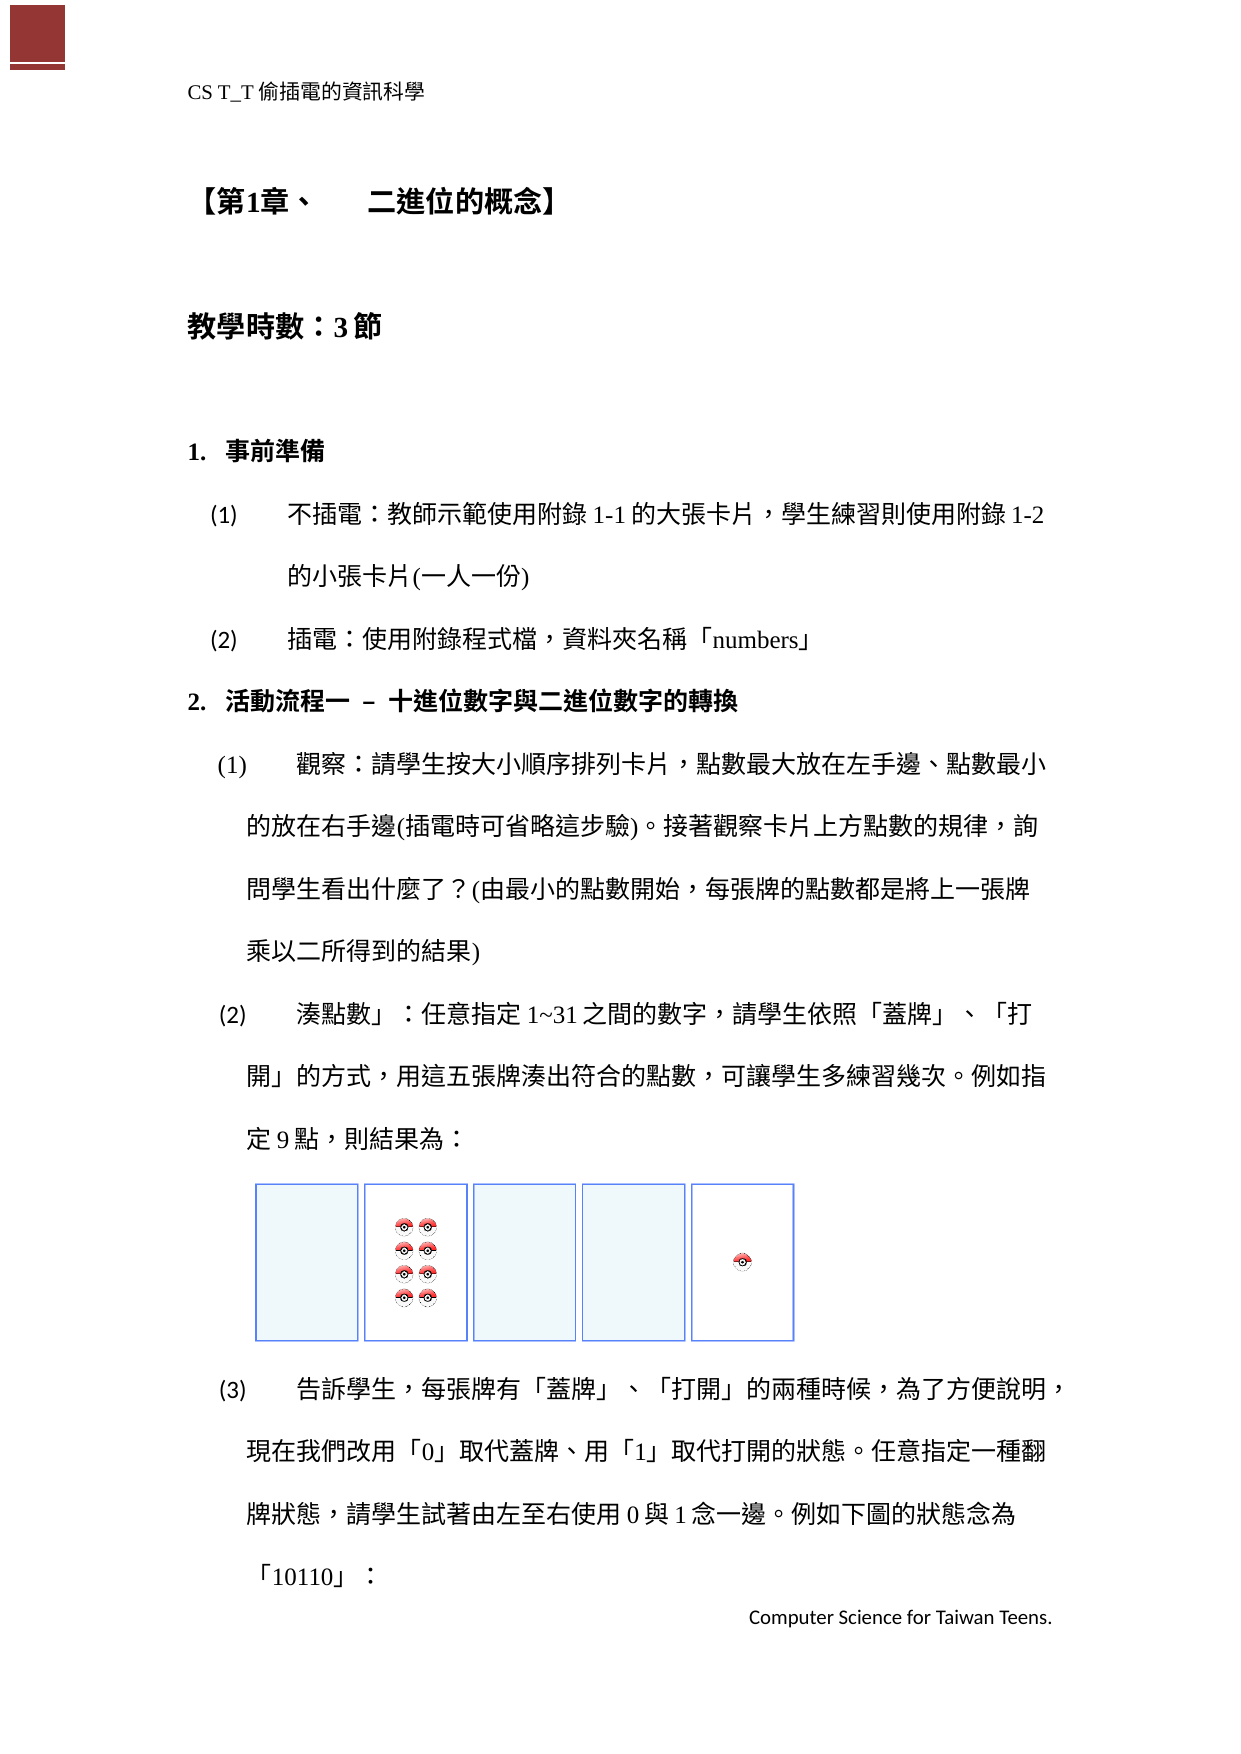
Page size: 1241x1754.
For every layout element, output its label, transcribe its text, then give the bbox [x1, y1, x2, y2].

list 二進位的概念】 [187, 158, 1053, 221]
list 觀察：請學生按大小順序排列卡片，點數最大放在左手邊、點數最小的放在右手邊(插電時可省略這步驗)。接著觀察卡片上方點數的規律，詢問學生看出什麼了？(由最小的點數開始，每張牌的點數都是將上一張牌乘以二所得到的結果) [247, 721, 1053, 971]
list 告訴學生，每張牌有「蓋牌」、「打開」的兩種時候，為了方便說明，現在我們改用「0」取代蓋牌、用「1」取代打開的狀態。任意指定一種翻牌狀態，請學生試著由左至右使用0與1念一邊。例如下圖的狀態念為「10110」： [247, 1346, 1053, 1596]
list 湊點數」：任意指定1~31之間的數字，請學生依照「蓋牌」、「打開」的方式，用這五張牌湊出符合的點數，可讓學生多練習幾次。例如指定9點，則結果為： [247, 971, 1053, 1346]
list 不插電：教師示範使用附錄1-1的大張卡片，學生練習則使用附錄1-2的小張卡片(一人一份) [237, 471, 1053, 596]
list 插電：使用附錄程式檔，資料夾名稱「numbers」 [237, 596, 1053, 658]
text 教學時數：3節 [187, 283, 1053, 346]
list 活動流程一 – 十進位數字與二進位數字的轉換 [187, 658, 1053, 721]
list 事前準備 [187, 408, 1053, 471]
